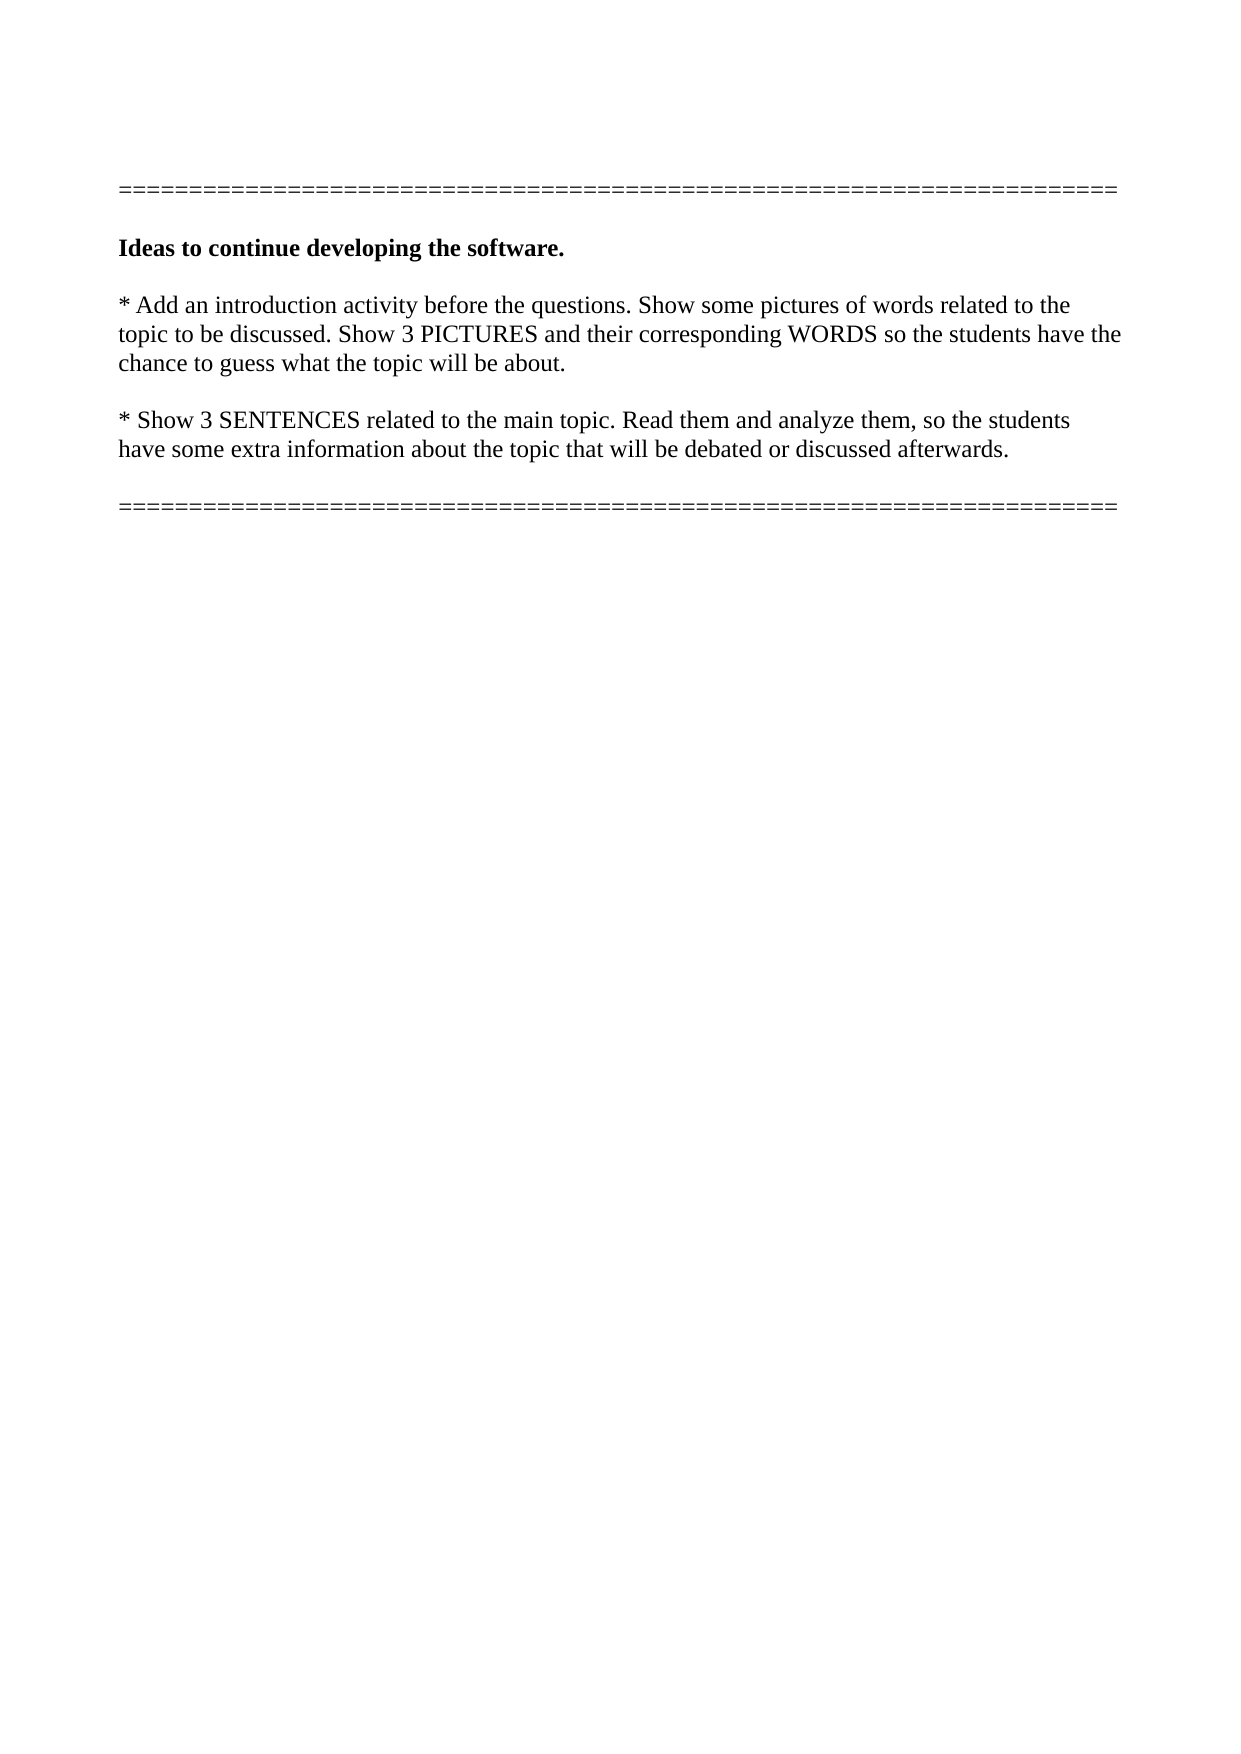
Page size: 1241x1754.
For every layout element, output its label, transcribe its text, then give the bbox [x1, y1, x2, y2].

text Ideas to continue developing the software. [118, 233, 1122, 262]
text * Add an introduction activity before the questions. Show some pictures of words related to the topic to be discussed. Show 3 PICTURES and their corresponding WORDS so the students have the chance to guess what the topic will be about. [118, 291, 1122, 377]
text * Show 3 SENTENCES related to the main topic. Read them and analyze them, so the students have some extra information about the topic that will be debated or discussed afterwards. [118, 406, 1122, 463]
text ======================================================================= [118, 176, 1122, 204]
text ======================================================================= [118, 492, 1122, 521]
